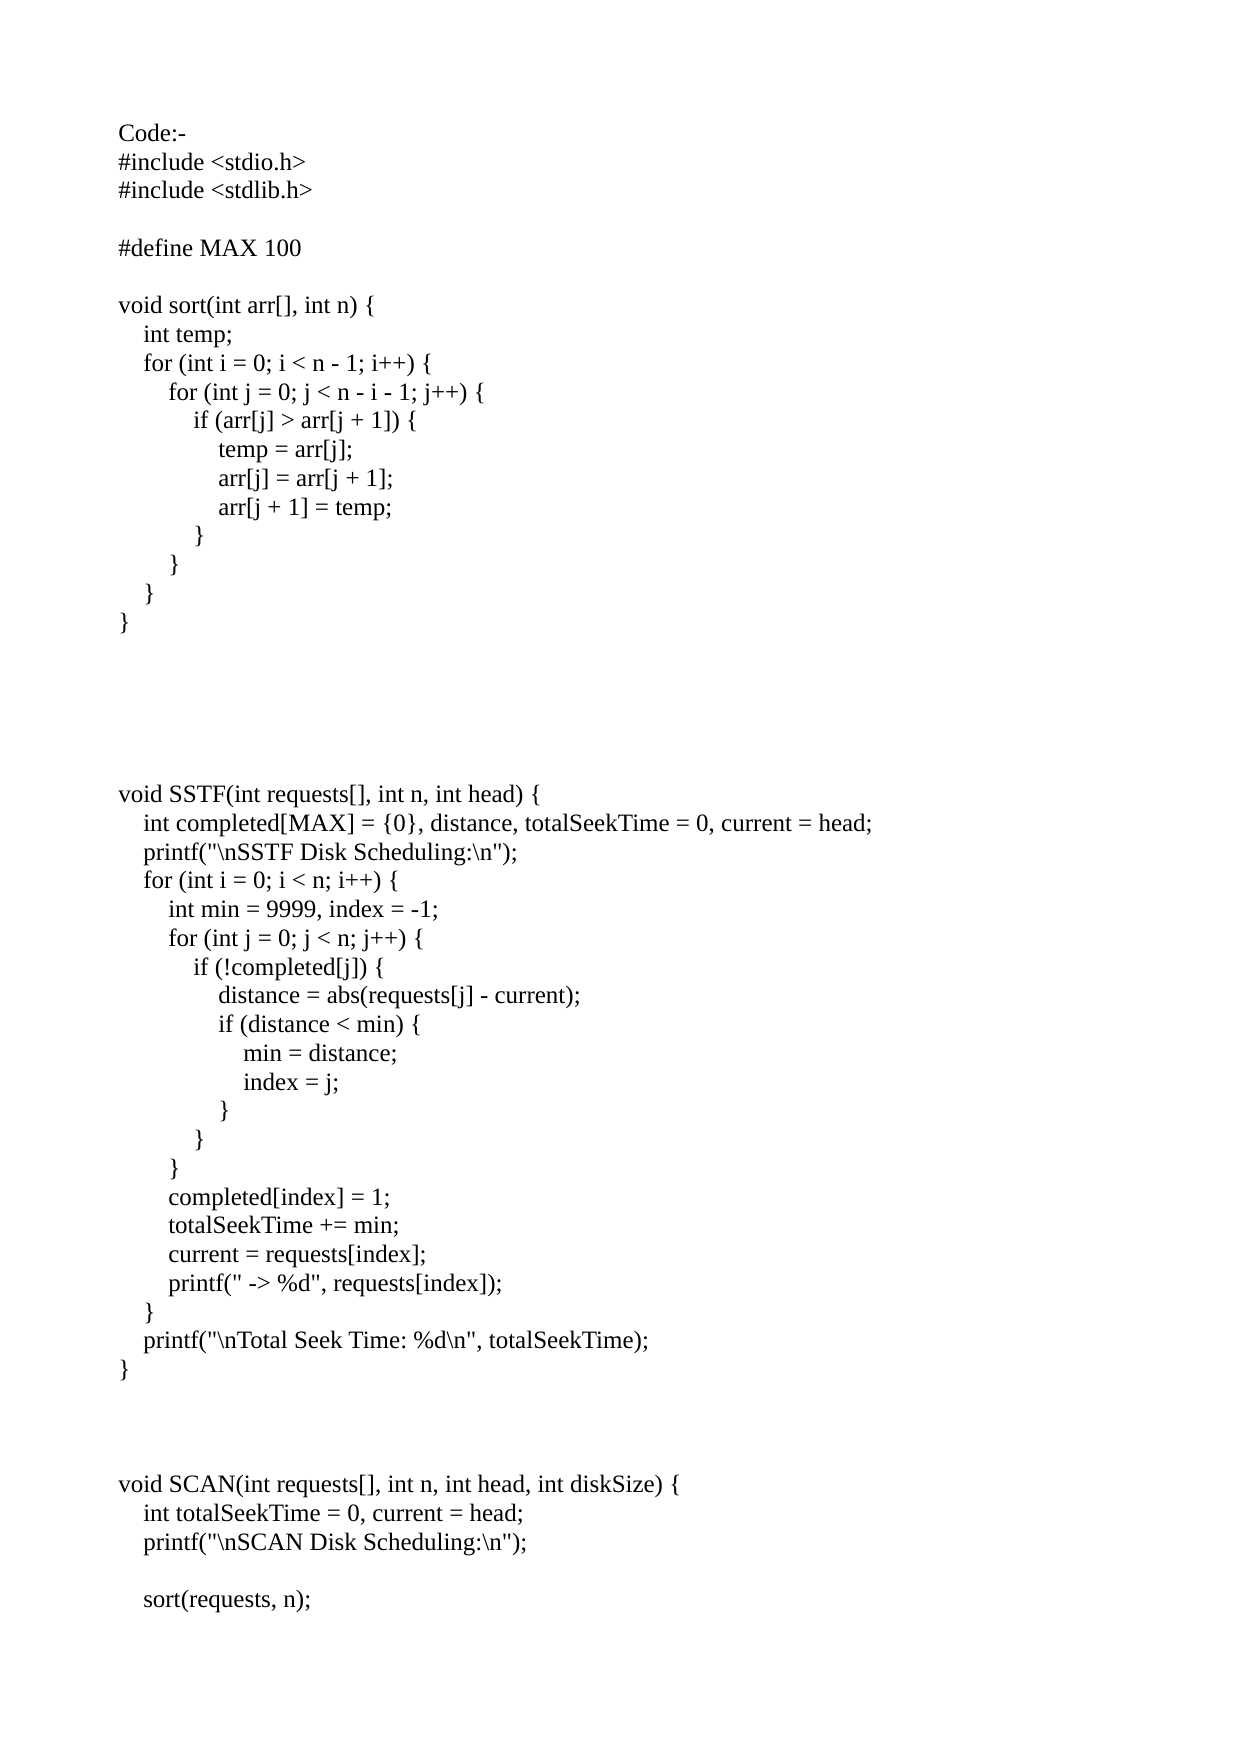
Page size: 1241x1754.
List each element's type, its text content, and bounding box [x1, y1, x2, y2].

text if (distance < min) { [118, 1009, 1122, 1038]
text for (int i = 0; i < n; i++) { [118, 866, 1122, 894]
text distance = abs(requests[j] - current); [118, 981, 1122, 1009]
text index = j; [118, 1067, 1122, 1096]
text int completed[MAX] = {0}, distance, totalSeekTime = 0, current = head; [118, 808, 1122, 837]
text arr[j] = arr[j + 1]; [118, 463, 1122, 492]
text sort(requests, n); [118, 1584, 1122, 1613]
text printf(" -> %d", requests[index]); [118, 1268, 1122, 1297]
text int min = 9999, index = -1; [118, 894, 1122, 923]
text } [118, 1354, 1122, 1383]
text } [118, 521, 1122, 549]
text completed[index] = 1; [118, 1182, 1122, 1211]
text #include <stdio.h> [118, 147, 1122, 176]
text current = requests[index]; [118, 1239, 1122, 1268]
text } [118, 1096, 1122, 1124]
text #define MAX 100 [118, 233, 1122, 262]
text if (arr[j] > arr[j + 1]) { [118, 406, 1122, 434]
text temp = arr[j]; [118, 434, 1122, 463]
text totalSeekTime += min; [118, 1211, 1122, 1239]
text printf("\nSSTF Disk Scheduling:\n"); [118, 837, 1122, 866]
text void SCAN(int requests[], int n, int head, int diskSize) { [118, 1469, 1122, 1498]
text void sort(int arr[], int n) { [118, 291, 1122, 319]
text } [118, 1124, 1122, 1153]
text printf("\nSCAN Disk Scheduling:\n"); [118, 1527, 1122, 1556]
text min = distance; [118, 1038, 1122, 1067]
text for (int j = 0; j < n; j++) { [118, 923, 1122, 952]
text int temp; [118, 319, 1122, 348]
text arr[j + 1] = temp; [118, 492, 1122, 521]
text void SSTF(int requests[], int n, int head) { [118, 779, 1122, 808]
text printf("\nTotal Seek Time: %d\n", totalSeekTime); [118, 1326, 1122, 1354]
text for (int i = 0; i < n - 1; i++) { [118, 348, 1122, 377]
text } [118, 1153, 1122, 1182]
text int totalSeekTime = 0, current = head; [118, 1498, 1122, 1527]
text if (!completed[j]) { [118, 952, 1122, 981]
text for (int j = 0; j < n - i - 1; j++) { [118, 377, 1122, 406]
text Code:- [118, 118, 1122, 147]
text } [118, 549, 1122, 578]
text } [118, 578, 1122, 607]
text } [118, 1297, 1122, 1326]
text } [118, 607, 1122, 636]
text #include <stdlib.h> [118, 176, 1122, 204]
